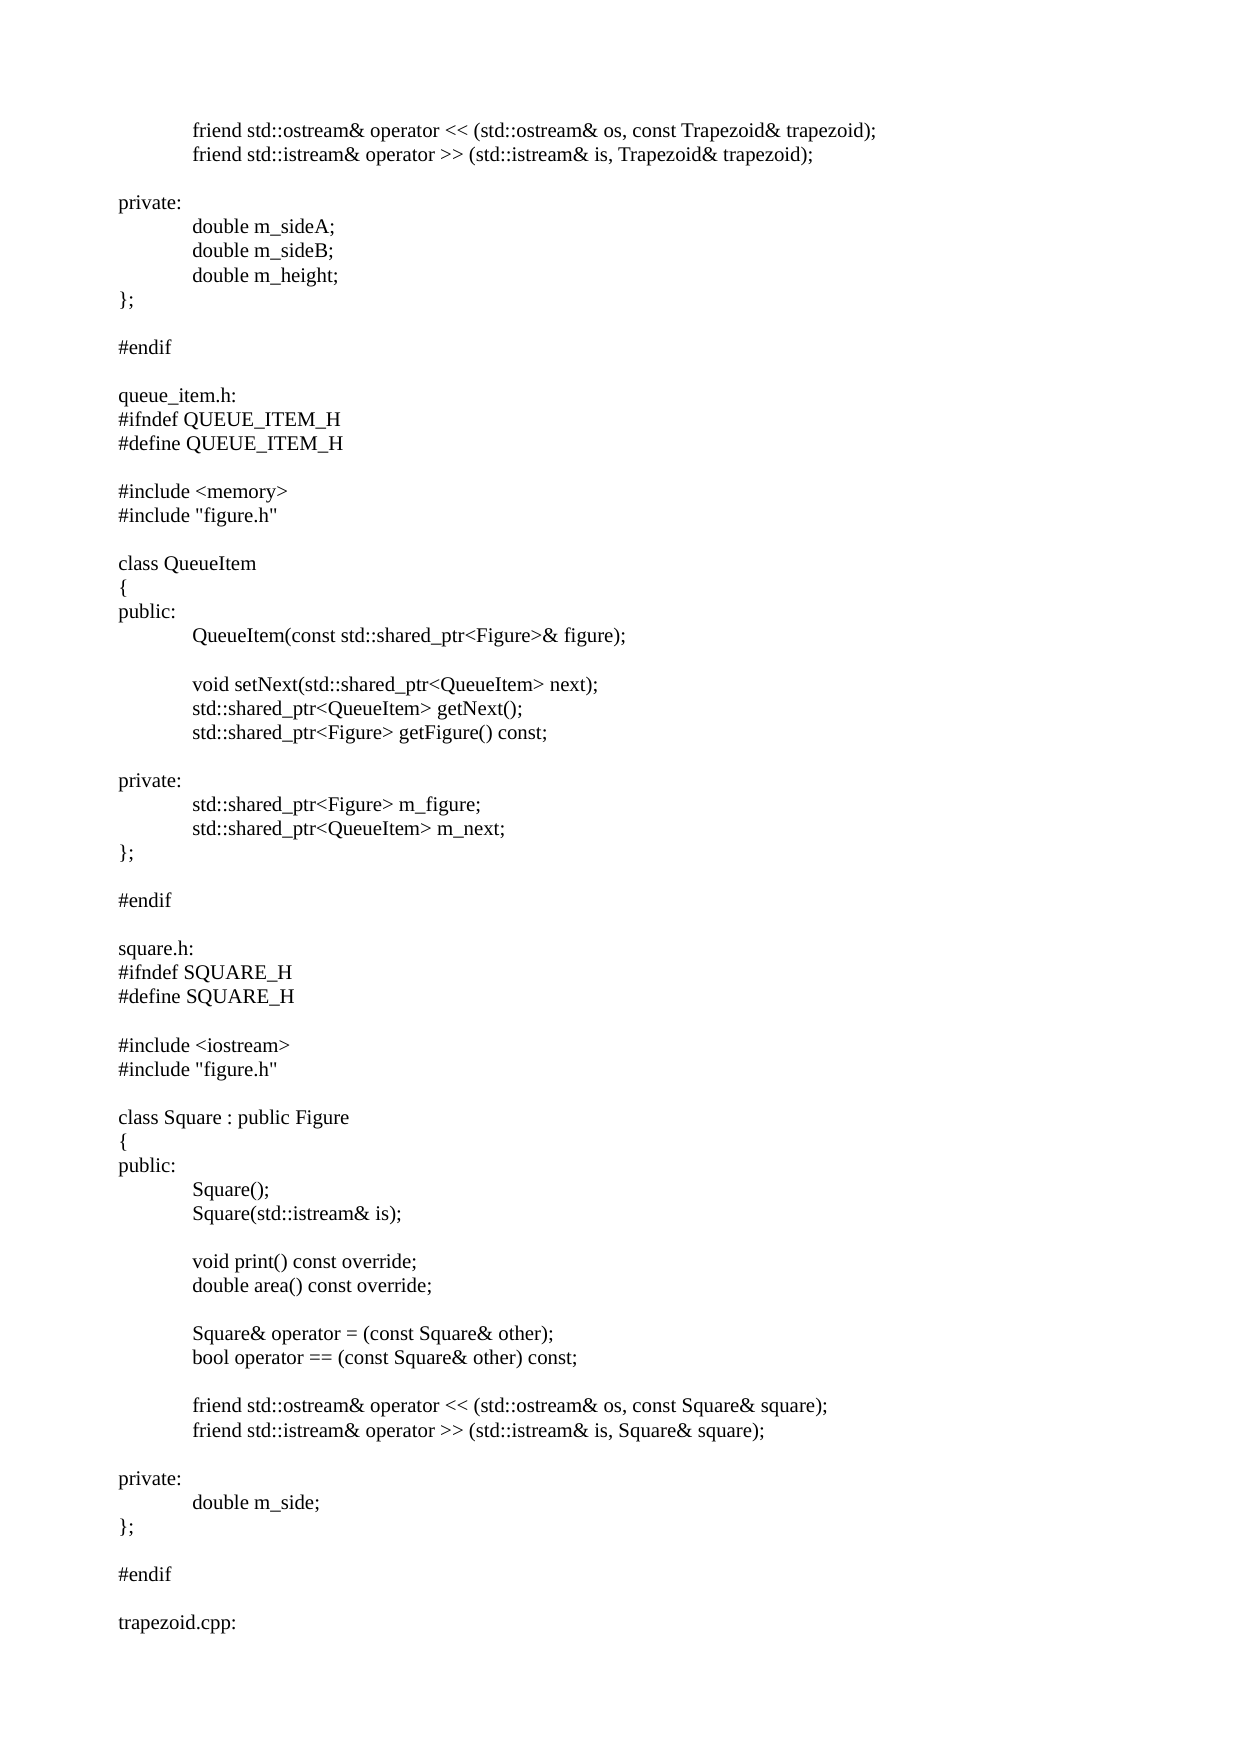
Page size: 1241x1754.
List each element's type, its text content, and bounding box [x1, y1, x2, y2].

list Square(std::istream& is); [118, 1201, 1122, 1225]
list friend std::ostream& operator << (std::ostream& os, const Trapezoid& trapezoid); [118, 118, 1122, 142]
list friend std::istream& operator >> (std::istream& is, Trapezoid& trapezoid); [118, 142, 1122, 166]
list { [118, 575, 1122, 599]
list class QueueItem [118, 551, 1122, 575]
list #define SQUARE_H [118, 984, 1122, 1008]
list double m_side; [118, 1490, 1122, 1514]
list { [118, 1129, 1122, 1153]
list #endif [118, 335, 1122, 359]
list double m_sideA; [118, 214, 1122, 238]
list Square& operator = (const Square& other); [118, 1321, 1122, 1345]
list queue_item.h: [118, 383, 1122, 407]
list void setNext(std::shared_ptr<QueueItem> next); [118, 672, 1122, 696]
list }; [118, 287, 1122, 311]
list class Square : public Figure [118, 1105, 1122, 1129]
list bool operator == (const Square& other) const; [118, 1345, 1122, 1369]
list void print() const override; [118, 1249, 1122, 1273]
list #include "figure.h" [118, 503, 1122, 527]
list #ifndef QUEUE_ITEM_H [118, 407, 1122, 431]
list std::shared_ptr<Figure> m_figure; [118, 792, 1122, 816]
list public: [118, 1153, 1122, 1177]
list #ifndef SQUARE_H [118, 960, 1122, 984]
list #endif [118, 888, 1122, 912]
list Square(); [118, 1177, 1122, 1201]
list #endif [118, 1562, 1122, 1586]
list QueueItem(const std::shared_ptr<Figure>& figure); [118, 623, 1122, 647]
list #include "figure.h" [118, 1057, 1122, 1081]
list public: [118, 599, 1122, 623]
list std::shared_ptr<QueueItem> m_next; [118, 816, 1122, 840]
list trapezoid.cpp: [118, 1610, 1122, 1634]
list }; [118, 1514, 1122, 1538]
list private: [118, 768, 1122, 792]
list square.h: [118, 936, 1122, 960]
list std::shared_ptr<QueueItem> getNext(); [118, 696, 1122, 720]
list double m_height; [118, 262, 1122, 287]
list #define QUEUE_ITEM_H [118, 431, 1122, 455]
list }; [118, 840, 1122, 864]
list friend std::ostream& operator << (std::ostream& os, const Square& square); [118, 1393, 1122, 1417]
list std::shared_ptr<Figure> getFigure() const; [118, 720, 1122, 744]
list private: [118, 1466, 1122, 1490]
list #include <memory> [118, 479, 1122, 503]
list private: [118, 190, 1122, 214]
list friend std::istream& operator >> (std::istream& is, Square& square); [118, 1417, 1122, 1442]
list double m_sideB; [118, 238, 1122, 262]
list double area() const override; [118, 1273, 1122, 1297]
list #include <iostream> [118, 1032, 1122, 1057]
